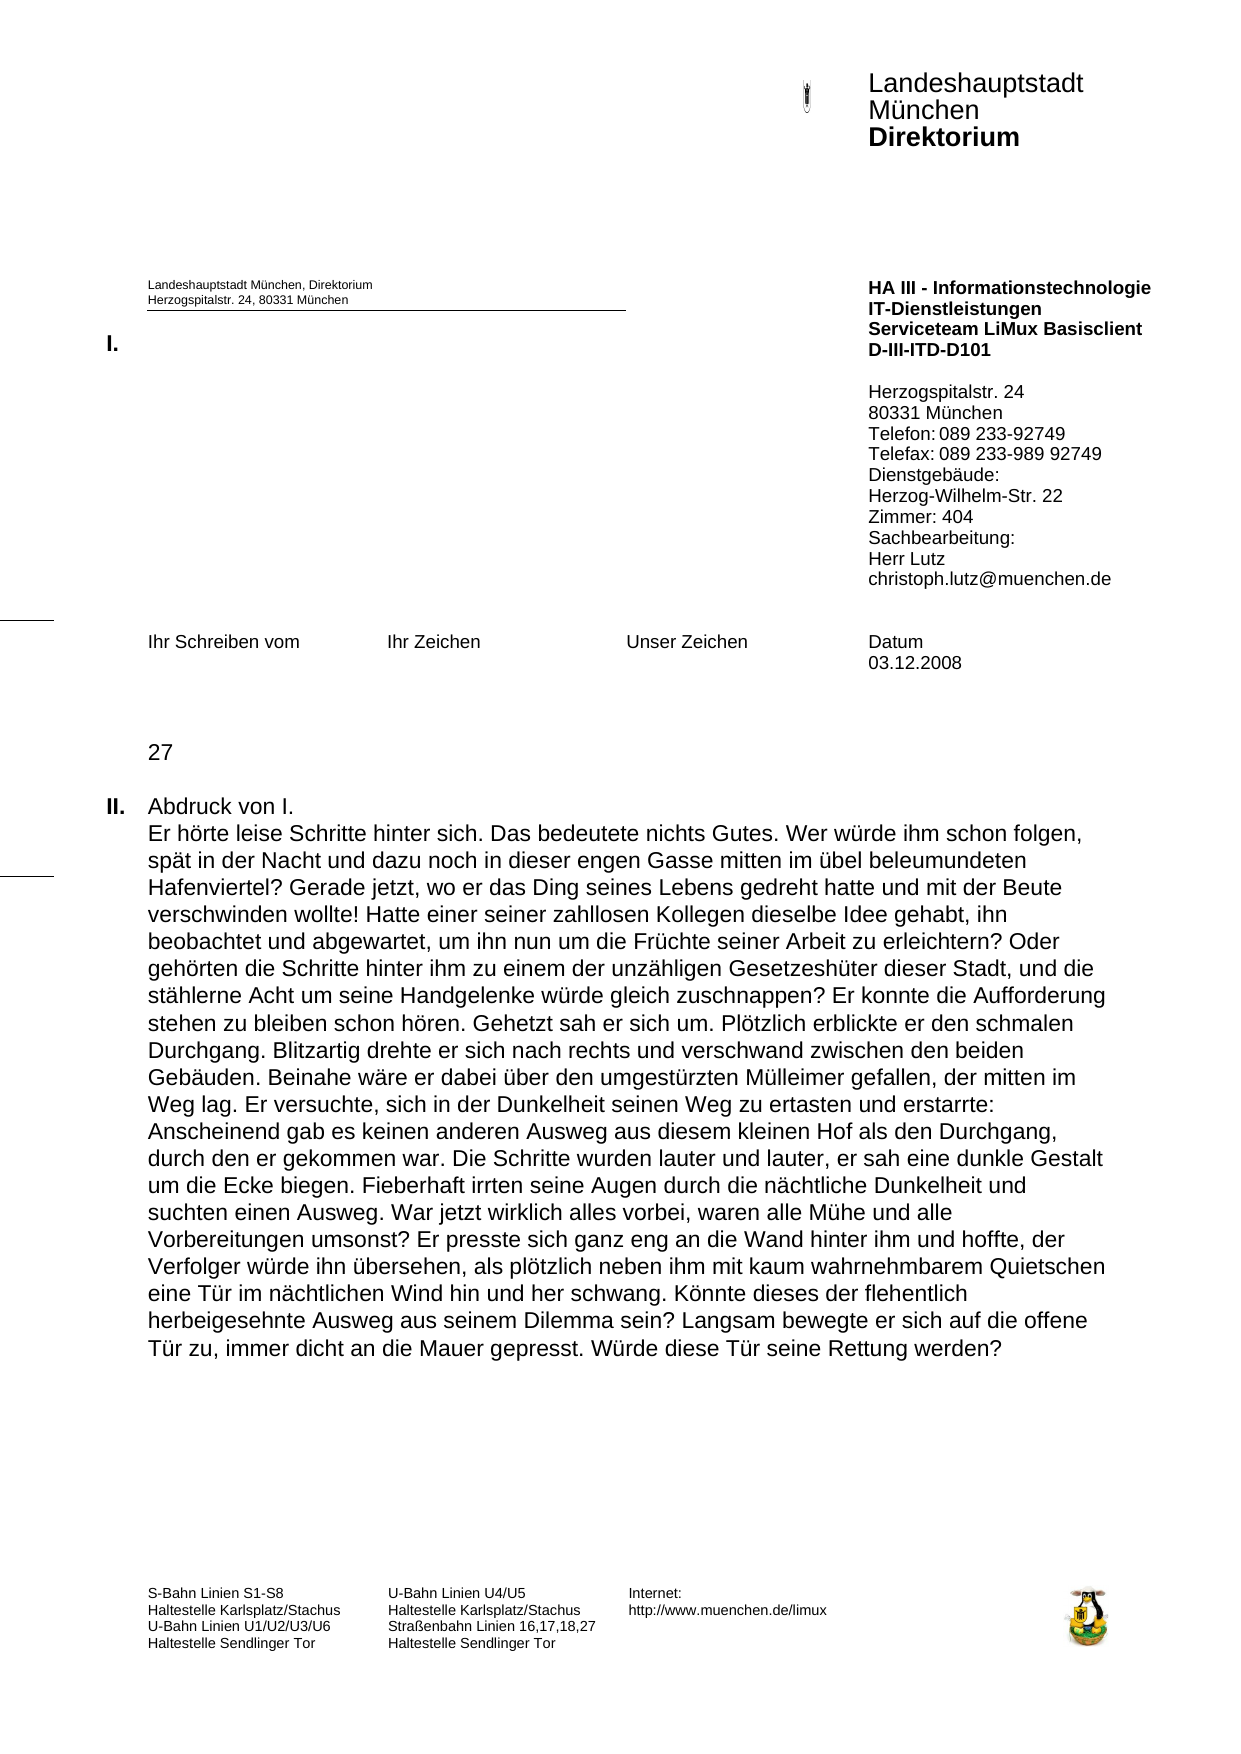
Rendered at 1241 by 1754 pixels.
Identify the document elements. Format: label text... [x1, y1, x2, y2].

picture [803, 80, 811, 113]
text Unser Zeichen [626, 632, 833, 653]
text 27 [148, 738, 1109, 766]
text Herzogspitalstr. 24 80331 München Telefon: 089 233-92749 Telefax: 089 233-989 92749 Dienstgebäude: Herzog-Wilhelm-Str. 22 Zimmer: 404 Sachbearbeitung: Herr Lutz christoph.lutz@muenchen.de [868, 382, 1199, 590]
table_header Internet: http://www.muenchen.de/limux [628, 1551, 869, 1652]
text München [868, 98, 1199, 125]
text D-III-ITD-D101 [868, 340, 1199, 361]
text Landeshauptstadt [868, 71, 1199, 98]
text 03.12.2008 [868, 653, 1108, 673]
text Landeshauptstadt München, Direktorium [148, 277, 626, 292]
text II. Abdruck von I. [106, 793, 1109, 820]
text Direktorium [868, 125, 1199, 152]
text Datum [868, 632, 1108, 653]
text Ihr Zeichen [387, 632, 593, 653]
text Ihr Schreiben vom [148, 632, 354, 653]
table_header U-Bahn Linien U4/U5 Haltestelle Karlsplatz/Stachus Straßenbahn Linien 16,17,18,27 Haltestelle Sendlinger Tor [388, 1551, 628, 1652]
table_header [869, 1551, 1110, 1652]
picture [1063, 1585, 1109, 1647]
table_header S-Bahn Linien S1-S8 Haltestelle Karlsplatz/Stachus U-Bahn Linien U1/U2/U3/U6 Haltestelle Sendlinger Tor [148, 1551, 388, 1652]
text Herzogspitalstr. 24, 80331 München [148, 292, 626, 307]
text Er hörte leise Schritte hinter sich. Das bedeutete nichts Gutes. Wer würde ihm schon folgen, spät in der Nacht und dazu noch in dieser engen Gasse mitten im übel beleumundeten Hafenviertel? Gerade jetzt, wo er das Ding seines Lebens gedreht hatte und mit der Beute verschwinden wollte! Hatte einer seiner zahllosen Kollegen dieselbe Idee gehabt, ihn beobachtet und abgewartet, um ihn nun um die Früchte seiner Arbeit zu erleichtern? Oder gehörten die Schritte hinter ihm zu einem der unzähligen Gesetzeshüter dieser Stadt, und die stählerne Acht um seine Handgelenke würde gleich zuschnappen? Er konnte die Aufforderung stehen zu bleiben schon hören. Gehetzt sah er sich um. Plötzlich erblickte er den schmalen Durchgang. Blitzartig drehte er sich nach rechts und verschwand zwischen den beiden Gebäuden. Beinahe wäre er dabei über den umgestürzten Mülleimer gefallen, der mitten im Weg lag. Er versuchte, sich in der Dunkelheit seinen Weg zu ertasten und erstarrte: Anscheinend gab es keinen anderen Ausweg aus diesem kleinen Hof als den Durchgang, durch den er gekommen war. Die Schritte wurden lauter und lauter, er sah eine dunkle Gestalt um die Ecke biegen. Fieberhaft irrten seine Augen durch die nächtliche Dunkelheit und suchten einen Ausweg. War jetzt wirklich alles vorbei, waren alle Mühe und alle Vorbereitungen umsonst? Er presste sich ganz eng an die Wand hinter ihm und hoffte, der Verfolger würde ihn übersehen, als plötzlich neben ihm mit kaum wahrnehmbarem Quietschen eine Tür im nächtlichen Wind hin und her schwang. Könnte dieses der flehentlich herbeigesehnte Ausweg aus seinem Dilemma sein? Langsam bewegte er sich auf die offene Tür zu, immer dicht an die Mauer gepresst. Würde diese Tür seine Rettung werden? [148, 820, 1109, 1361]
text I. [106, 331, 136, 356]
text HA III - Informationstechnologie IT-Dienstleistungen Serviceteam LiMux Basisclient [868, 277, 1199, 340]
